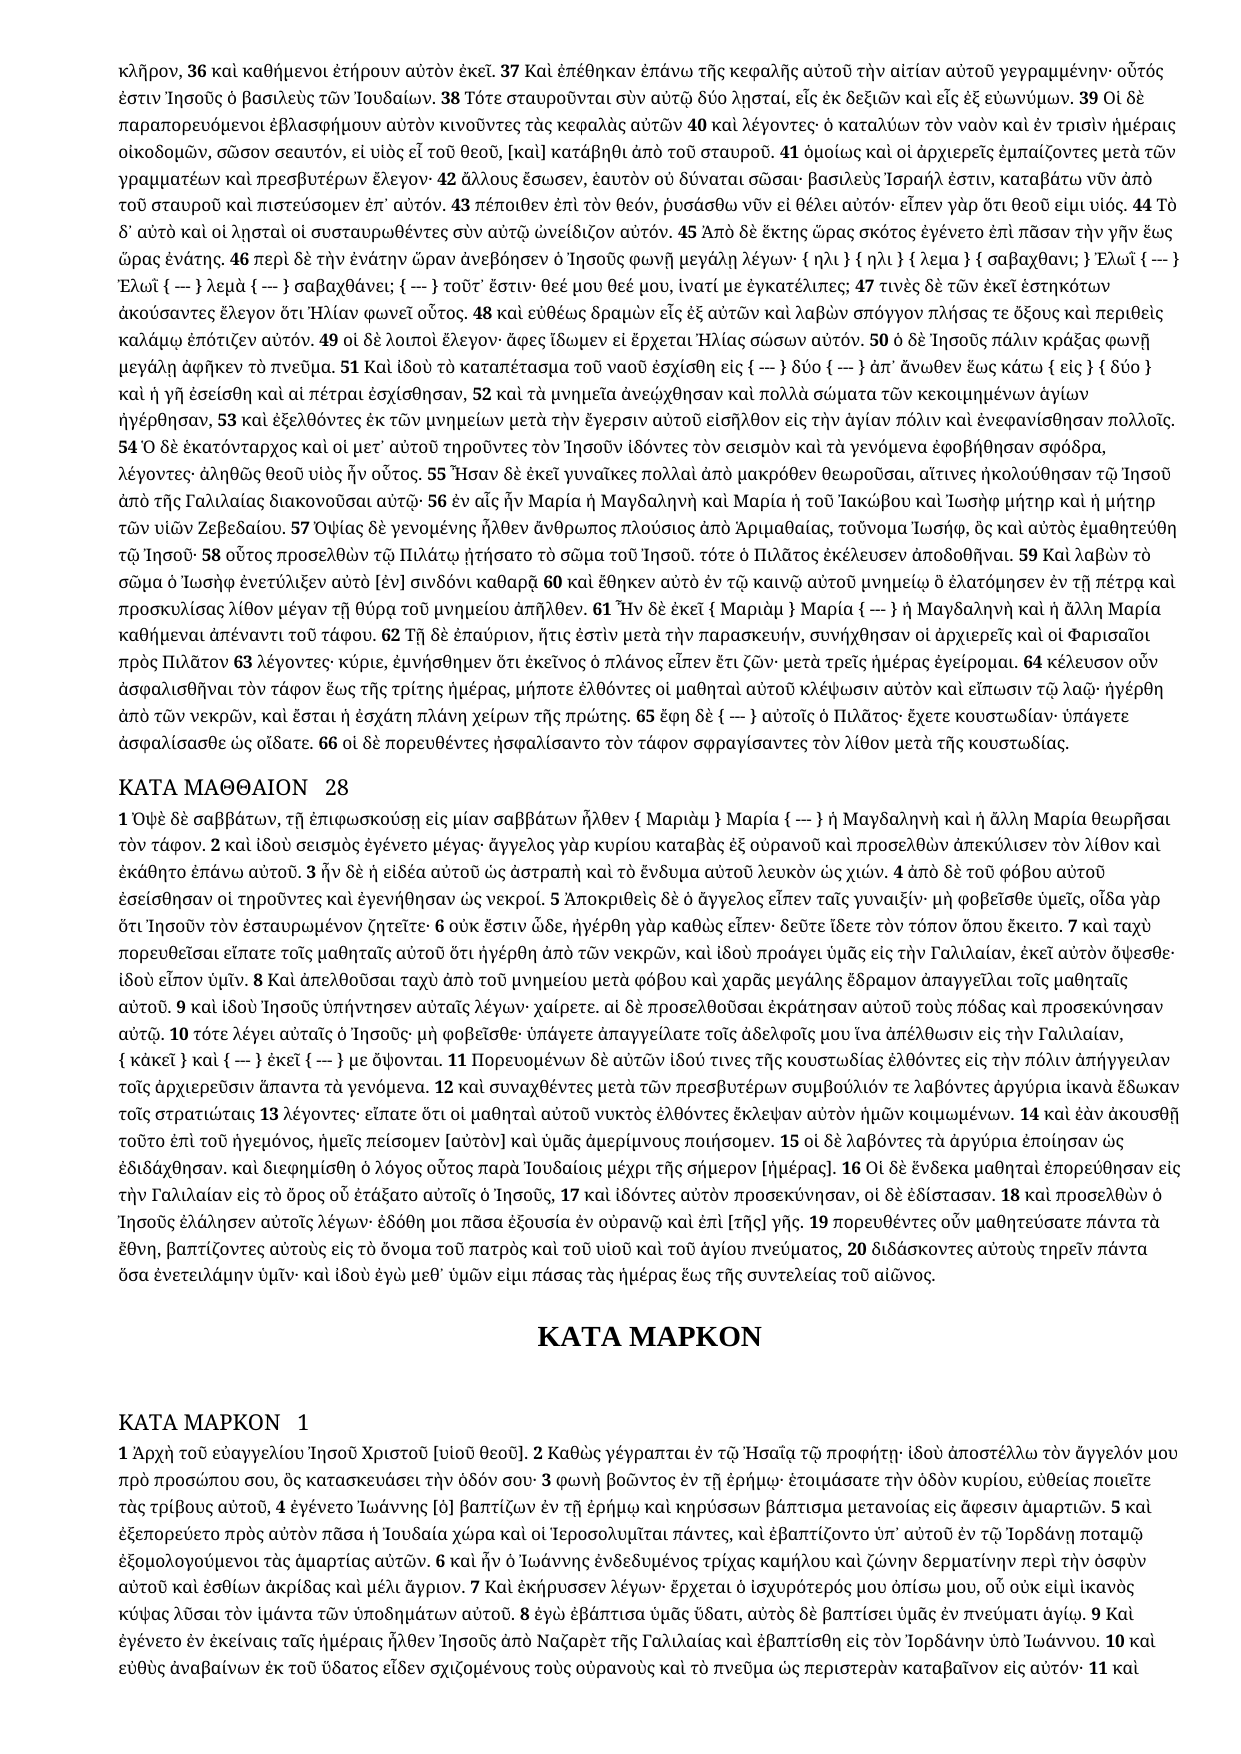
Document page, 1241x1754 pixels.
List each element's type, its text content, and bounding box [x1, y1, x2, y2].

text ΚΑΤΑ ΜΑΡΚΟΝ 1 [118, 1407, 1181, 1437]
text ΚΑΤΑ ΜΑΘΘΑΙΟΝ 28 [118, 772, 1181, 802]
text 1 Ἀρχὴ τοῦ εὐαγγελίου Ἰησοῦ Χριστοῦ [υἱοῦ θεοῦ]. 2 Καθὼς γέγραπται ἐν τῷ Ἠσαΐᾳ τῷ προφήτῃ· ἰδοὺ ἀποστέλλω τὸν ἄγγελόν μου πρὸ προσώπου σου, ὃς κατασκευάσει τὴν ὁδόν σου· 3 φωνὴ βοῶντος ἐν τῇ ἐρήμῳ· ἑτοιμάσατε τὴν ὁδὸν κυρίου, εὐθείας ποιεῖτε τὰς τρίβους αὐτοῦ, 4 ἐγένετο Ἰωάννης [ὁ] βαπτίζων ἐν τῇ ἐρήμῳ καὶ κηρύσσων βάπτισμα μετανοίας εἰς ἄφεσιν ἁμαρτιῶν. 5 καὶ ἐξεπορεύετο πρὸς αὐτὸν πᾶσα ἡ Ἰουδαία χώρα καὶ οἱ Ἱεροσολυμῖται πάντες, καὶ ἐβαπτίζοντο ὑπ᾽ αὐτοῦ ἐν τῷ Ἰορδάνῃ ποταμῷ ἐξομολογούμενοι τὰς ἁμαρτίας αὐτῶν. 6 καὶ ἦν ὁ Ἰωάννης ἐνδεδυμένος τρίχας καμήλου καὶ ζώνην δερματίνην περὶ τὴν ὀσφὺν αὐτοῦ καὶ ἐσθίων ἀκρίδας καὶ μέλι ἄγριον. 7 Καὶ ἐκήρυσσεν λέγων· ἔρχεται ὁ ἰσχυρότερός μου ὀπίσω μου, οὗ οὐκ εἰμὶ ἱκανὸς κύψας λῦσαι τὸν ἱμάντα τῶν ὑποδημάτων αὐτοῦ. 8 ἐγὼ ἐβάπτισα ὑμᾶς ὕδατι, αὐτὸς δὲ βαπτίσει ὑμᾶς ἐν πνεύματι ἁγίῳ. 9 Καὶ ἐγένετο ἐν ἐκείναις ταῖς ἡμέραις ἦλθεν Ἰησοῦς ἀπὸ Ναζαρὲτ τῆς Γαλιλαίας καὶ ἐβαπτίσθη εἰς τὸν Ἰορδάνην ὑπὸ Ἰωάννου. 10 καὶ εὐθὺς ἀναβαίνων ἐκ τοῦ ὕδατος εἶδεν σχιζομένους τοὺς οὐρανοὺς καὶ τὸ πνεῦμα ὡς περιστερὰν καταβαῖνον εἰς αὐτόν· 11 καὶ [118, 1441, 1181, 1679]
text κλῆρον, 36 καὶ καθήμενοι ἐτήρουν αὐτὸν ἐκεῖ. 37 Καὶ ἐπέθηκαν ἐπάνω τῆς κεφαλῆς αὐτοῦ τὴν αἰτίαν αὐτοῦ γεγραμμένην· οὗτός ἐστιν Ἰησοῦς ὁ βασιλεὺς τῶν Ἰουδαίων. 38 Τότε σταυροῦνται σὺν αὐτῷ δύο λῃσταί, εἷς ἐκ δεξιῶν καὶ εἷς ἐξ εὐωνύμων. 39 Οἱ δὲ παραπορευόμενοι ἐβλασφήμουν αὐτὸν κινοῦντες τὰς κεφαλὰς αὐτῶν 40 καὶ λέγοντες· ὁ καταλύων τὸν ναὸν καὶ ἐν τρισὶν ἡμέραις οἰκοδομῶν, σῶσον σεαυτόν, εἰ υἱὸς εἶ τοῦ θεοῦ, [καὶ] κατάβηθι ἀπὸ τοῦ σταυροῦ. 41 ὁμοίως καὶ οἱ ἀρχιερεῖς ἐμπαίζοντες μετὰ τῶν γραμματέων καὶ πρεσβυτέρων ἔλεγον· 42 ἄλλους ἔσωσεν, ἑαυτὸν οὐ δύναται σῶσαι· βασιλεὺς Ἰσραήλ ἐστιν, καταβάτω νῦν ἀπὸ τοῦ σταυροῦ καὶ πιστεύσομεν ἐπ᾽ αὐτόν. 43 πέποιθεν ἐπὶ τὸν θεόν, ῥυσάσθω νῦν εἰ θέλει αὐτόν· εἶπεν γὰρ ὅτι θεοῦ εἰμι υἱός. 44 Τὸ δ᾽ αὐτὸ καὶ οἱ λῃσταὶ οἱ συσταυρωθέντες σὺν αὐτῷ ὠνείδιζον αὐτόν. 45 Ἀπὸ δὲ ἕκτης ὥρας σκότος ἐγένετο ἐπὶ πᾶσαν τὴν γῆν ἕως ὥρας ἐνάτης. 46 περὶ δὲ τὴν ἐνάτην ὥραν ἀνεβόησεν ὁ Ἰησοῦς φωνῇ μεγάλῃ λέγων· { ηλι } { ηλι } { λεμα } { σαβαχθανι; } Ἐλωῒ { --- } Ἐλωῒ { --- } λεμὰ { --- } σαβαχθάνει; { --- } τοῦτ᾽ ἔστιν· θεέ μου θεέ μου, ἱνατί με ἐγκατέλιπες; 47 τινὲς δὲ τῶν ἐκεῖ ἑστηκότων ἀκούσαντες ἔλεγον ὅτι Ἠλίαν φωνεῖ οὗτος. 48 καὶ εὐθέως δραμὼν εἷς ἐξ αὐτῶν καὶ λαβὼν σπόγγον πλήσας τε ὄξους καὶ περιθεὶς καλάμῳ ἐπότιζεν αὐτόν. 49 οἱ δὲ λοιποὶ ἔλεγον· ἄφες ἴδωμεν εἰ ἔρχεται Ἠλίας σώσων αὐτόν. 50 ὁ δὲ Ἰησοῦς πάλιν κράξας φωνῇ μεγάλῃ ἀφῆκεν τὸ πνεῦμα. 51 Καὶ ἰδοὺ τὸ καταπέτασμα τοῦ ναοῦ ἐσχίσθη εἰς { --- } δύο { --- } ἀπ᾽ ἄνωθεν ἕως κάτω { εἰς } { δύο } καὶ ἡ γῆ ἐσείσθη καὶ αἱ πέτραι ἐσχίσθησαν, 52 καὶ τὰ μνημεῖα ἀνεῴχθησαν καὶ πολλὰ σώματα τῶν κεκοιμημένων ἁγίων ἠγέρθησαν, 53 καὶ ἐξελθόντες ἐκ τῶν μνημείων μετὰ τὴν ἔγερσιν αὐτοῦ εἰσῆλθον εἰς τὴν ἁγίαν πόλιν καὶ ἐνεφανίσθησαν πολλοῖς. 54 Ὁ δὲ ἑκατόνταρχος καὶ οἱ μετ᾽ αὐτοῦ τηροῦντες τὸν Ἰησοῦν ἰδόντες τὸν σεισμὸν καὶ τὰ γενόμενα ἐφοβήθησαν σφόδρα, λέγοντες· ἀληθῶς θεοῦ υἱὸς ἦν οὗτος. 55 Ἦσαν δὲ ἐκεῖ γυναῖκες πολλαὶ ἀπὸ μακρόθεν θεωροῦσαι, αἵτινες ἠκολούθησαν τῷ Ἰησοῦ ἀπὸ τῆς Γαλιλαίας διακονοῦσαι αὐτῷ· 56 ἐν αἷς ἦν Μαρία ἡ Μαγδαληνὴ καὶ Μαρία ἡ τοῦ Ἰακώβου καὶ Ἰωσὴφ μήτηρ καὶ ἡ μήτηρ τῶν υἱῶν Ζεβεδαίου. 57 Ὀψίας δὲ γενομένης ἦλθεν ἄνθρωπος πλούσιος ἀπὸ Ἁριμαθαίας, τοὔνομα Ἰωσήφ, ὃς καὶ αὐτὸς ἐμαθητεύθη τῷ Ἰησοῦ· 58 οὗτος προσελθὼν τῷ Πιλάτῳ ᾐτήσατο τὸ σῶμα τοῦ Ἰησοῦ. τότε ὁ Πιλᾶτος ἐκέλευσεν ἀποδοθῆναι. 59 Καὶ λαβὼν τὸ σῶμα ὁ Ἰωσὴφ ἐνετύλιξεν αὐτὸ [ἐν] σινδόνι καθαρᾷ 60 καὶ ἔθηκεν αὐτὸ ἐν τῷ καινῷ αὐτοῦ μνημείῳ ὃ ἐλατόμησεν ἐν τῇ πέτρᾳ καὶ προσκυλίσας λίθον μέγαν τῇ θύρᾳ τοῦ μνημείου ἀπῆλθεν. 61 Ἦν δὲ ἐκεῖ { Μαριὰμ } Μαρία { --- } ἡ Μαγδαληνὴ καὶ ἡ ἄλλη Μαρία καθήμεναι ἀπέναντι τοῦ τάφου. 62 Τῇ δὲ ἐπαύριον, ἥτις ἐστὶν μετὰ τὴν παρασκευήν, συνήχθησαν οἱ ἀρχιερεῖς καὶ οἱ Φαρισαῖοι πρὸς Πιλᾶτον 63 λέγοντες· κύριε, ἐμνήσθημεν ὅτι ἐκεῖνος ὁ πλάνος εἶπεν ἔτι ζῶν· μετὰ τρεῖς ἡμέρας ἐγείρομαι. 64 κέλευσον οὖν ἀσφαλισθῆναι τὸν τάφον ἕως τῆς τρίτης ἡμέρας, μήποτε ἐλθόντες οἱ μαθηταὶ αὐτοῦ κλέψωσιν αὐτὸν καὶ εἴπωσιν τῷ λαῷ· ἠγέρθη ἀπὸ τῶν νεκρῶν, καὶ ἔσται ἡ ἐσχάτη πλάνη χείρων τῆς πρώτης. 65 ἔφη δὲ { --- } αὐτοῖς ὁ Πιλᾶτος· ἔχετε κουστωδίαν· ὑπάγετε ἀσφαλίσασθε ὡς οἴδατε. 66 οἱ δὲ πορευθέντες ἠσφαλίσαντο τὸν τάφον σφραγίσαντες τὸν λίθον μετὰ τῆς κουστωδίας. [118, 59, 1181, 754]
subtitle ΚΑΤΑ ΜΑΡΚΟΝ [118, 1319, 1181, 1353]
text 1 Ὀψὲ δὲ σαββάτων, τῇ ἐπιφωσκούσῃ εἰς μίαν σαββάτων ἦλθεν { Μαριὰμ } Μαρία { --- } ἡ Μαγδαληνὴ καὶ ἡ ἄλλη Μαρία θεωρῆσαι τὸν τάφον. 2 καὶ ἰδοὺ σεισμὸς ἐγένετο μέγας· ἄγγελος γὰρ κυρίου καταβὰς ἐξ οὐρανοῦ καὶ προσελθὼν ἀπεκύλισεν τὸν λίθον καὶ ἐκάθητο ἐπάνω αὐτοῦ. 3 ἦν δὲ ἡ εἰδέα αὐτοῦ ὡς ἀστραπὴ καὶ τὸ ἔνδυμα αὐτοῦ λευκὸν ὡς χιών. 4 ἀπὸ δὲ τοῦ φόβου αὐτοῦ ἐσείσθησαν οἱ τηροῦντες καὶ ἐγενήθησαν ὡς νεκροί. 5 Ἀποκριθεὶς δὲ ὁ ἄγγελος εἶπεν ταῖς γυναιξίν· μὴ φοβεῖσθε ὑμεῖς, οἶδα γὰρ ὅτι Ἰησοῦν τὸν ἐσταυρωμένον ζητεῖτε· 6 οὐκ ἔστιν ὧδε, ἠγέρθη γὰρ καθὼς εἶπεν· δεῦτε ἴδετε τὸν τόπον ὅπου ἔκειτο. 7 καὶ ταχὺ πορευθεῖσαι εἴπατε τοῖς μαθηταῖς αὐτοῦ ὅτι ἠγέρθη ἀπὸ τῶν νεκρῶν, καὶ ἰδοὺ προάγει ὑμᾶς εἰς τὴν Γαλιλαίαν, ἐκεῖ αὐτὸν ὄψεσθε· ἰδοὺ εἶπον ὑμῖν. 8 Καὶ ἀπελθοῦσαι ταχὺ ἀπὸ τοῦ μνημείου μετὰ φόβου καὶ χαρᾶς μεγάλης ἔδραμον ἀπαγγεῖλαι τοῖς μαθηταῖς αὐτοῦ. 9 καὶ ἰδοὺ Ἰησοῦς ὑπήντησεν αὐταῖς λέγων· χαίρετε. αἱ δὲ προσελθοῦσαι ἐκράτησαν αὐτοῦ τοὺς πόδας καὶ προσεκύνησαν αὐτῷ. 10 τότε λέγει αὐταῖς ὁ Ἰησοῦς· μὴ φοβεῖσθε· ὑπάγετε ἀπαγγείλατε τοῖς ἀδελφοῖς μου ἵνα ἀπέλθωσιν εἰς τὴν Γαλιλαίαν, { κἀκεῖ } καὶ { --- } ἐκεῖ { --- } με ὄψονται. 11 Πορευομένων δὲ αὐτῶν ἰδού τινες τῆς κουστωδίας ἐλθόντες εἰς τὴν πόλιν ἀπήγγειλαν τοῖς ἀρχιερεῦσιν ἅπαντα τὰ γενόμενα. 12 καὶ συναχθέντες μετὰ τῶν πρεσβυτέρων συμβούλιόν τε λαβόντες ἀργύρια ἱκανὰ ἔδωκαν τοῖς στρατιώταις 13 λέγοντες· εἴπατε ὅτι οἱ μαθηταὶ αὐτοῦ νυκτὸς ἐλθόντες ἔκλεψαν αὐτὸν ἡμῶν κοιμωμένων. 14 καὶ ἐὰν ἀκουσθῇ τοῦτο ἐπὶ τοῦ ἡγεμόνος, ἡμεῖς πείσομεν [αὐτὸν] καὶ ὑμᾶς ἀμερίμνους ποιήσομεν. 15 οἱ δὲ λαβόντες τὰ ἀργύρια ἐποίησαν ὡς ἐδιδάχθησαν. καὶ διεφημίσθη ὁ λόγος οὗτος παρὰ Ἰουδαίοις μέχρι τῆς σήμερον [ἡμέρας]. 16 Οἱ δὲ ἕνδεκα μαθηταὶ ἐπορεύθησαν εἰς τὴν Γαλιλαίαν εἰς τὸ ὄρος οὗ ἐτάξατο αὐτοῖς ὁ Ἰησοῦς, 17 καὶ ἰδόντες αὐτὸν προσεκύνησαν, οἱ δὲ ἐδίστασαν. 18 καὶ προσελθὼν ὁ Ἰησοῦς ἐλάλησεν αὐτοῖς λέγων· ἐδόθη μοι πᾶσα ἐξουσία ἐν οὐρανῷ καὶ ἐπὶ [τῆς] γῆς. 19 πορευθέντες οὖν μαθητεύσατε πάντα τὰ ἔθνη, βαπτίζοντες αὐτοὺς εἰς τὸ ὄνομα τοῦ πατρὸς καὶ τοῦ υἱοῦ καὶ τοῦ ἁγίου πνεύματος, 20 διδάσκοντες αὐτοὺς τηρεῖν πάντα ὅσα ἐνετειλάμην ὑμῖν· καὶ ἰδοὺ ἐγὼ μεθ᾽ ὑμῶν εἰμι πάσας τὰς ἡμέρας ἕως τῆς συντελείας τοῦ αἰῶνος. [118, 807, 1181, 1287]
